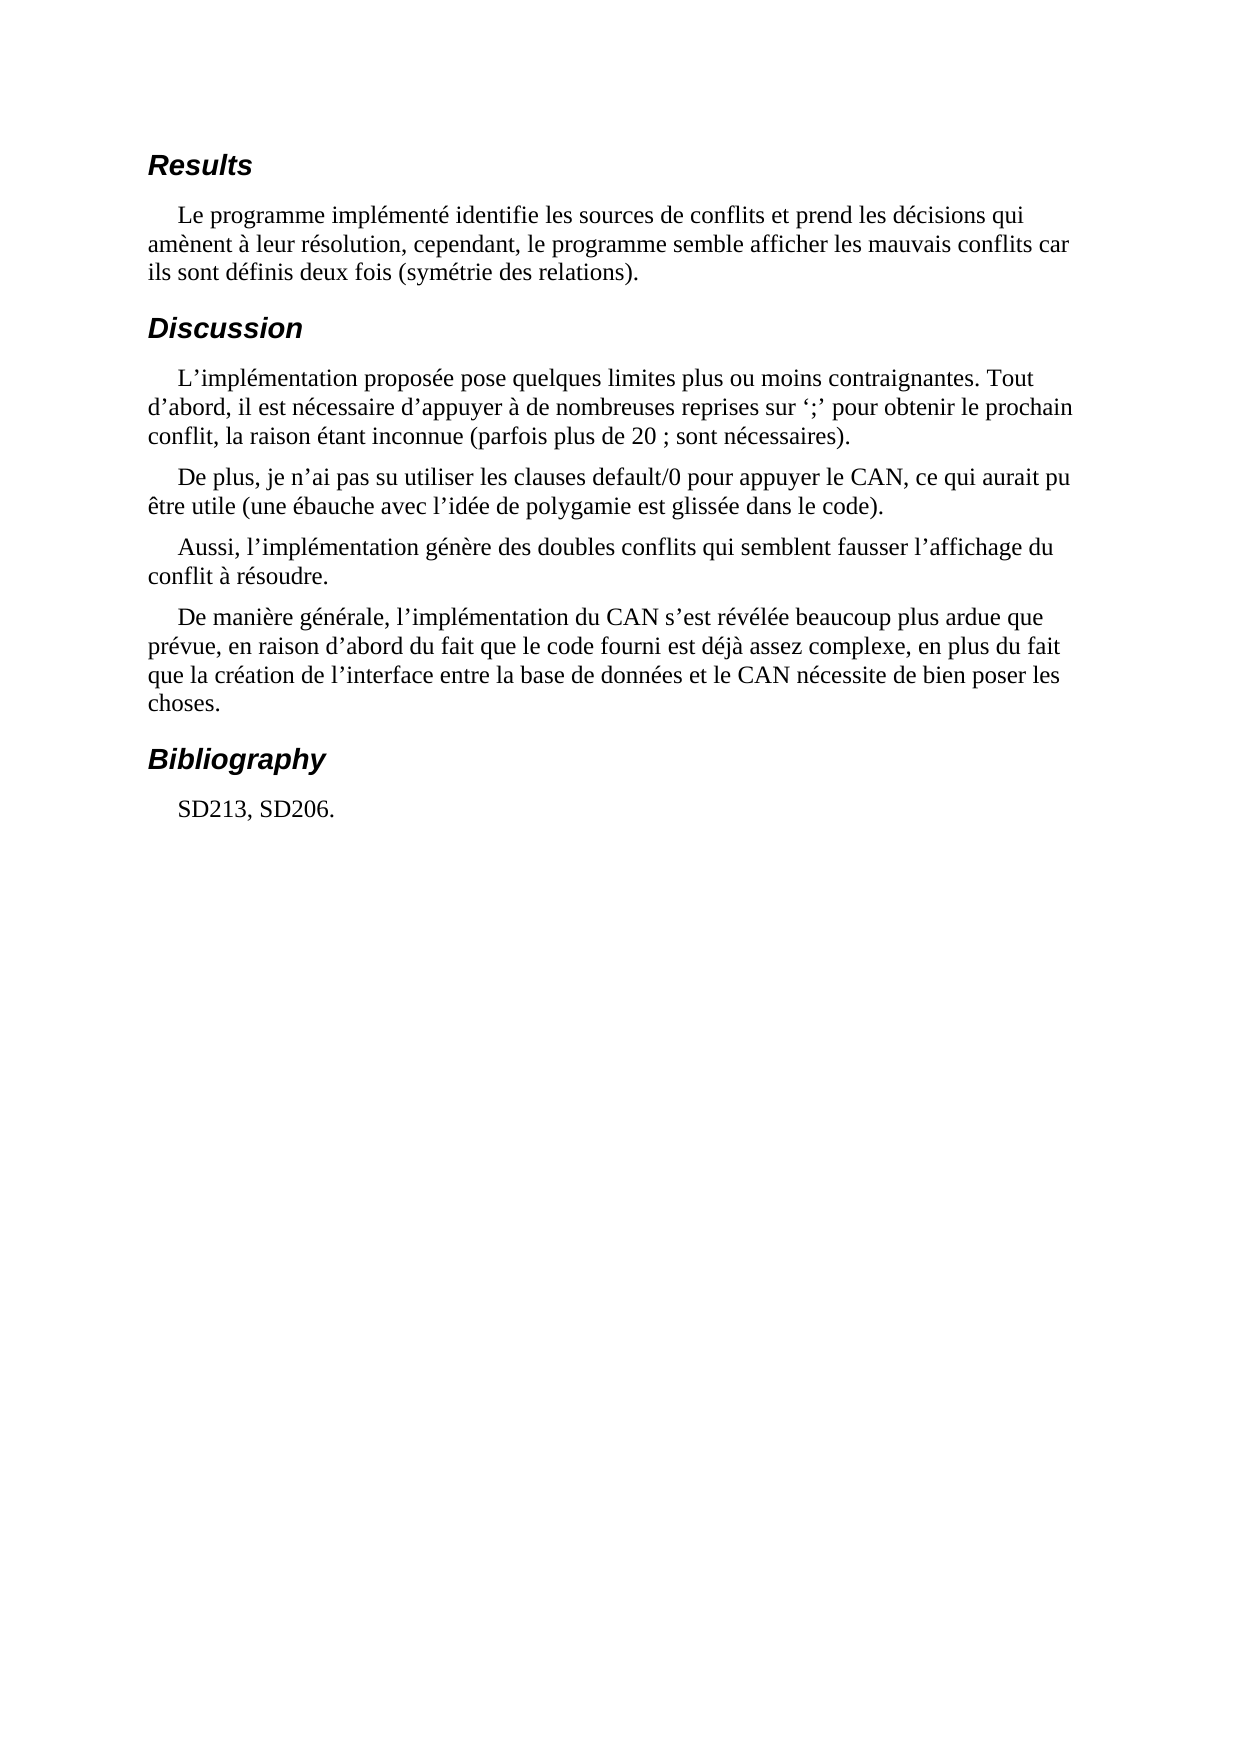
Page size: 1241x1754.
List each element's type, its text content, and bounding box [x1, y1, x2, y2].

text SD213, SD206. [148, 794, 1093, 823]
subtitle Discussion [148, 311, 1093, 345]
subtitle Results [148, 148, 1093, 181]
text De manière générale, l’implémentation du CAN s’est révélée beaucoup plus ardue que prévue, en raison d’abord du fait que le code fourni est déjà assez complexe, en plus du fait que la création de l’interface entre la base de données et le CAN nécessite de bien poser les choses. [148, 602, 1093, 717]
text De plus, je n’ai pas su utiliser les clauses default/0 pour appuyer le CAN, ce qui aurait pu être utile (une ébauche avec l’idée de polygamie est glissée dans le code). [148, 462, 1093, 520]
subtitle Bibliography [148, 742, 1093, 776]
text Aussi, l’implémentation génère des doubles conflits qui semblent fausser l’affichage du conflit à résoudre. [148, 532, 1093, 590]
text Le programme implémenté identifie les sources de conflits et prend les décisions qui amènent à leur résolution, cependant, le programme semble afficher les mauvais conflits car ils sont définis deux fois (symétrie des relations). [148, 200, 1093, 286]
text L’implémentation proposée pose quelques limites plus ou moins contraignantes. Tout d’abord, il est nécessaire d’appuyer à de nombreuses reprises sur ‘;’ pour obtenir le prochain conflit, la raison étant inconnue (parfois plus de 20 ; sont nécessaires). [148, 363, 1093, 450]
